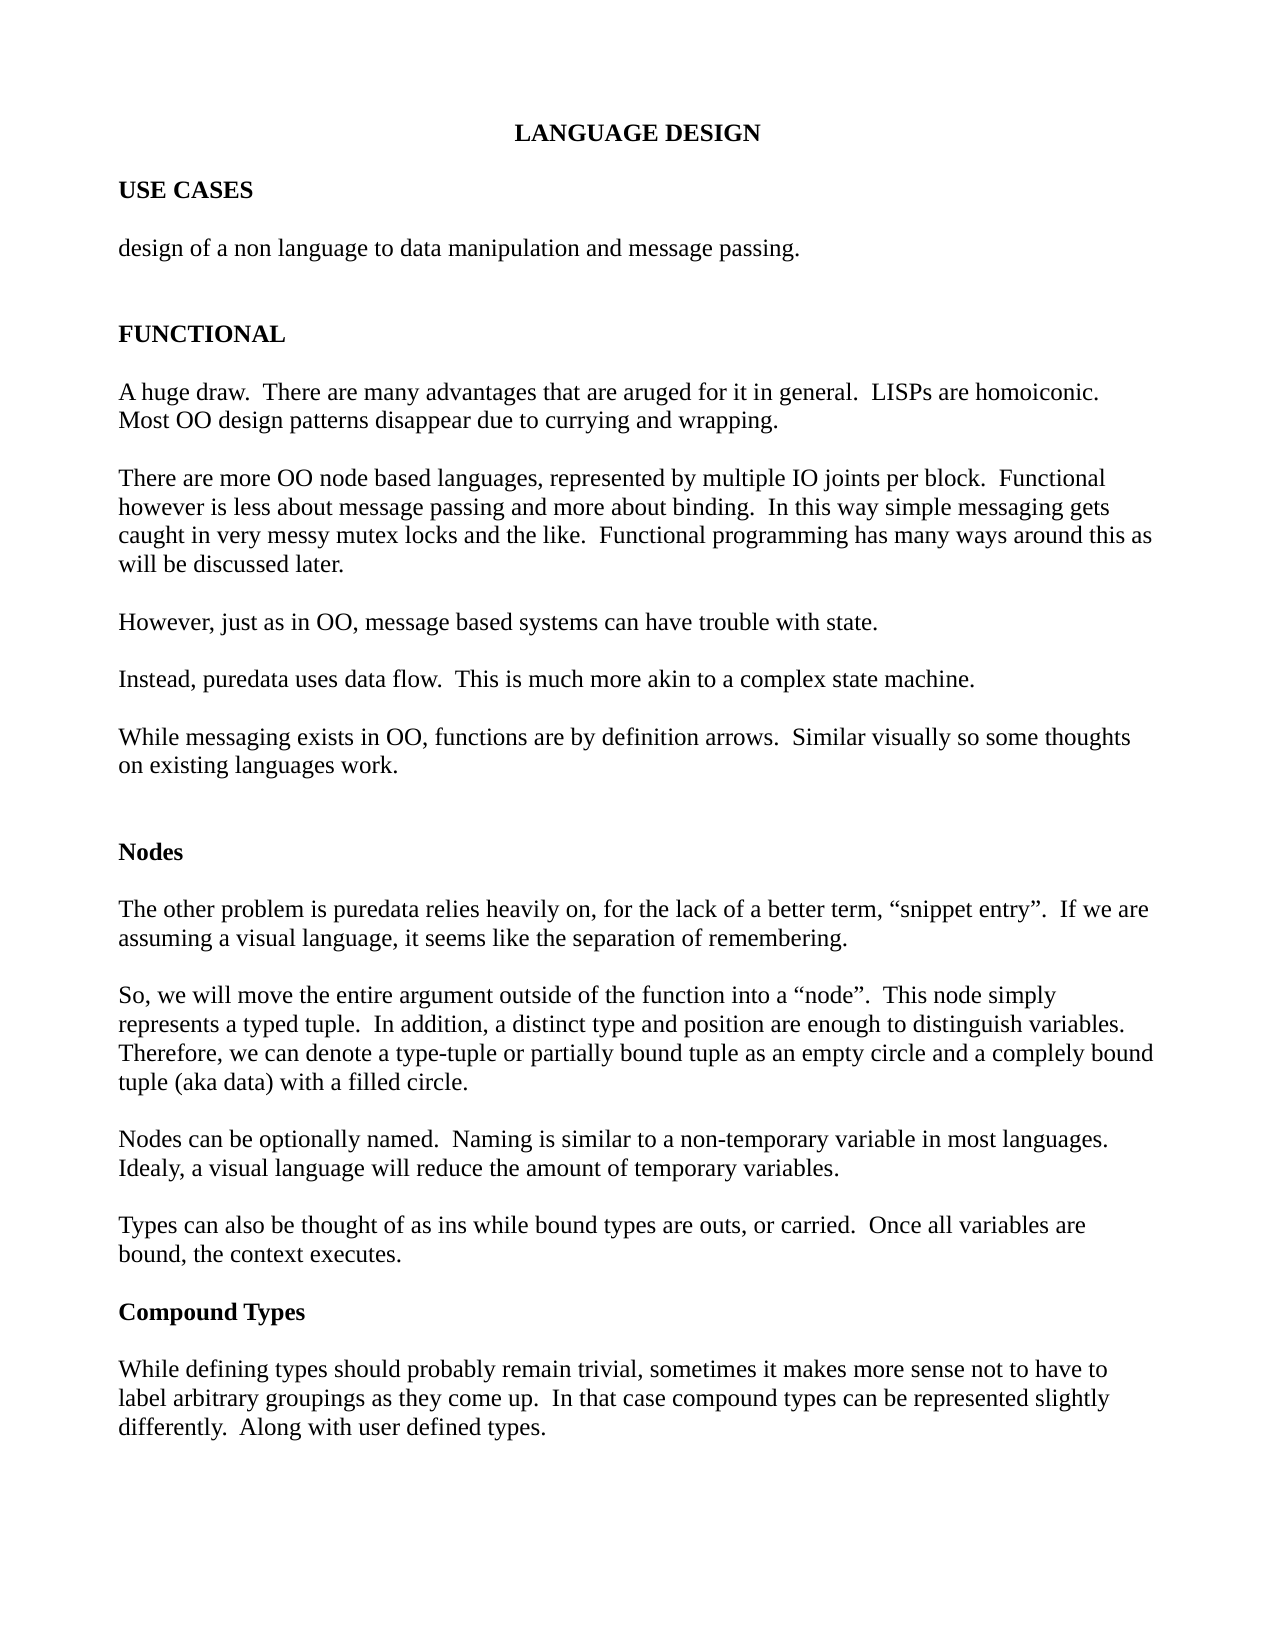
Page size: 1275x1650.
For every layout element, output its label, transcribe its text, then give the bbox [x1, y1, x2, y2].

text While messaging exists in OO, functions are by definition arrows. Similar visually so some thoughts on existing languages work. [118, 722, 1157, 779]
text A huge draw. There are many advantages that are aruged for it in general. LISPs are homoiconic. Most OO design patterns disappear due to currying and wrapping. [118, 377, 1157, 434]
text Types can also be thought of as ins while bound types are outs, or carried. Once all variables are bound, the context executes. [118, 1211, 1157, 1268]
text However, just as in OO, message based systems can have trouble with state. [118, 607, 1157, 636]
text While defining types should probably remain trivial, sometimes it makes more sense not to have to label arbitrary groupings as they come up. In that case compound types can be represented slightly differently. Along with user defined types. [118, 1354, 1157, 1441]
text Instead, puredata uses data flow. This is much more akin to a complex state machine. [118, 664, 1157, 693]
text Compound Types [118, 1297, 1157, 1326]
text Nodes [118, 837, 1157, 866]
text So, we will move the entire argument outside of the function into a “node”. This node simply represents a typed tuple. In addition, a distinct type and position are enough to distinguish variables. Therefore, we can denote a type-tuple or partially bound tuple as an empty circle and a complely bound tuple (aka data) with a filled circle. [118, 981, 1157, 1096]
text USE CASES [118, 176, 1157, 204]
text There are more OO node based languages, represented by multiple IO joints per block. Functional however is less about message passing and more about binding. In this way simple messaging gets caught in very messy mutex locks and the like. Functional programming has many ways around this as will be discussed later. [118, 463, 1157, 578]
text FUNCTIONAL [118, 319, 1157, 348]
text The other problem is puredata relies heavily on, for the lack of a better term, “snippet entry”. If we are assuming a visual language, it seems like the separation of remembering. [118, 894, 1157, 952]
text design of a non language to data manipulation and message passing. [118, 233, 1157, 262]
text Nodes can be optionally named. Naming is similar to a non-temporary variable in most languages. Idealy, a visual language will reduce the amount of temporary variables. [118, 1124, 1157, 1182]
text LANGUAGE DESIGN [118, 118, 1157, 147]
